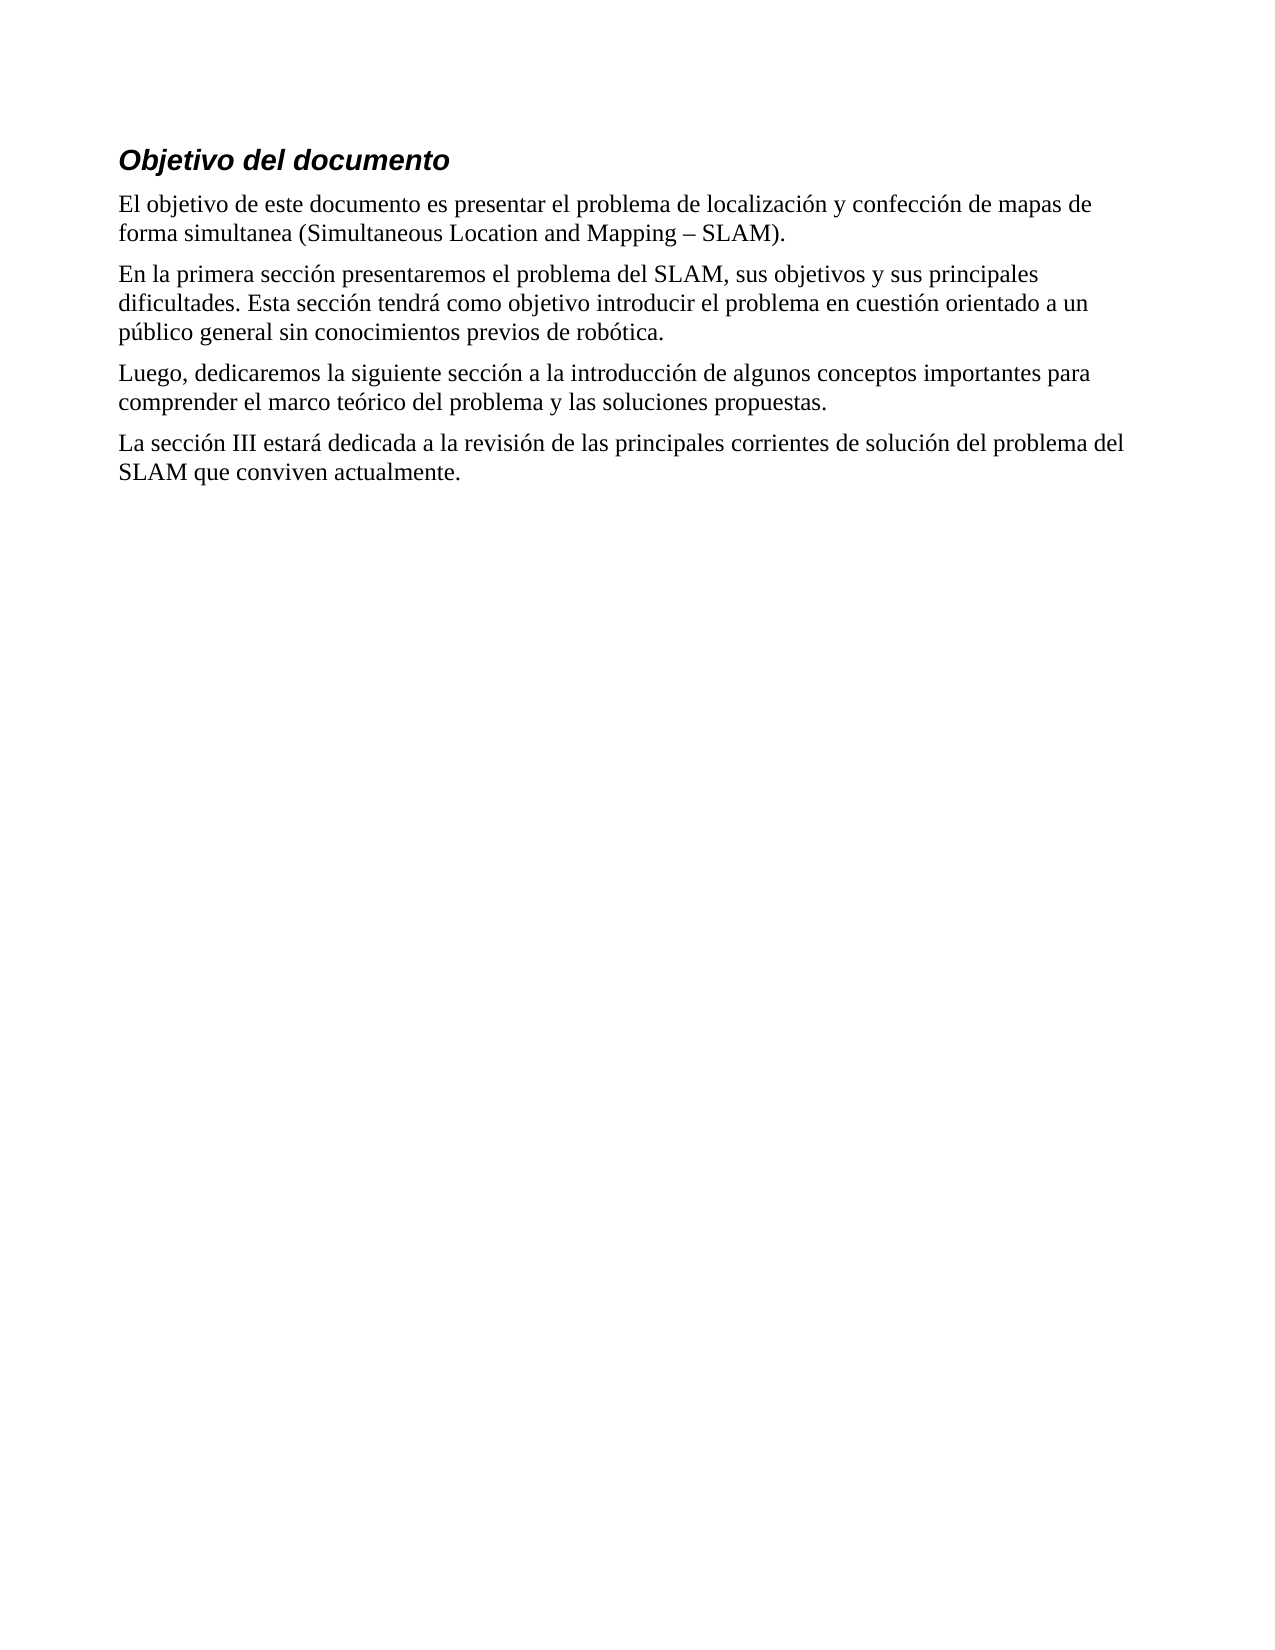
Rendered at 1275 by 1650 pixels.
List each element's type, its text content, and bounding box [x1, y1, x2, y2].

text En la primera sección presentaremos el problema del SLAM, sus objetivos y sus principales dificultades. Esta sección tendrá como objetivo introducir el problema en cuestión orientado a un público general sin conocimientos previos de robótica. [118, 259, 1157, 345]
text El objetivo de este documento es presentar el problema de localización y confección de mapas de forma simultanea (Simultaneous Location and Mapping – SLAM). [118, 189, 1157, 247]
subtitle Objetivo del documento [118, 143, 1157, 177]
text Luego, dedicaremos la siguiente sección a la introducción de algunos conceptos importantes para comprender el marco teórico del problema y las soluciones propuestas. [118, 358, 1157, 415]
text La sección III estará dedicada a la revisión de las principales corrientes de solución del problema del SLAM que conviven actualmente. [118, 428, 1157, 485]
